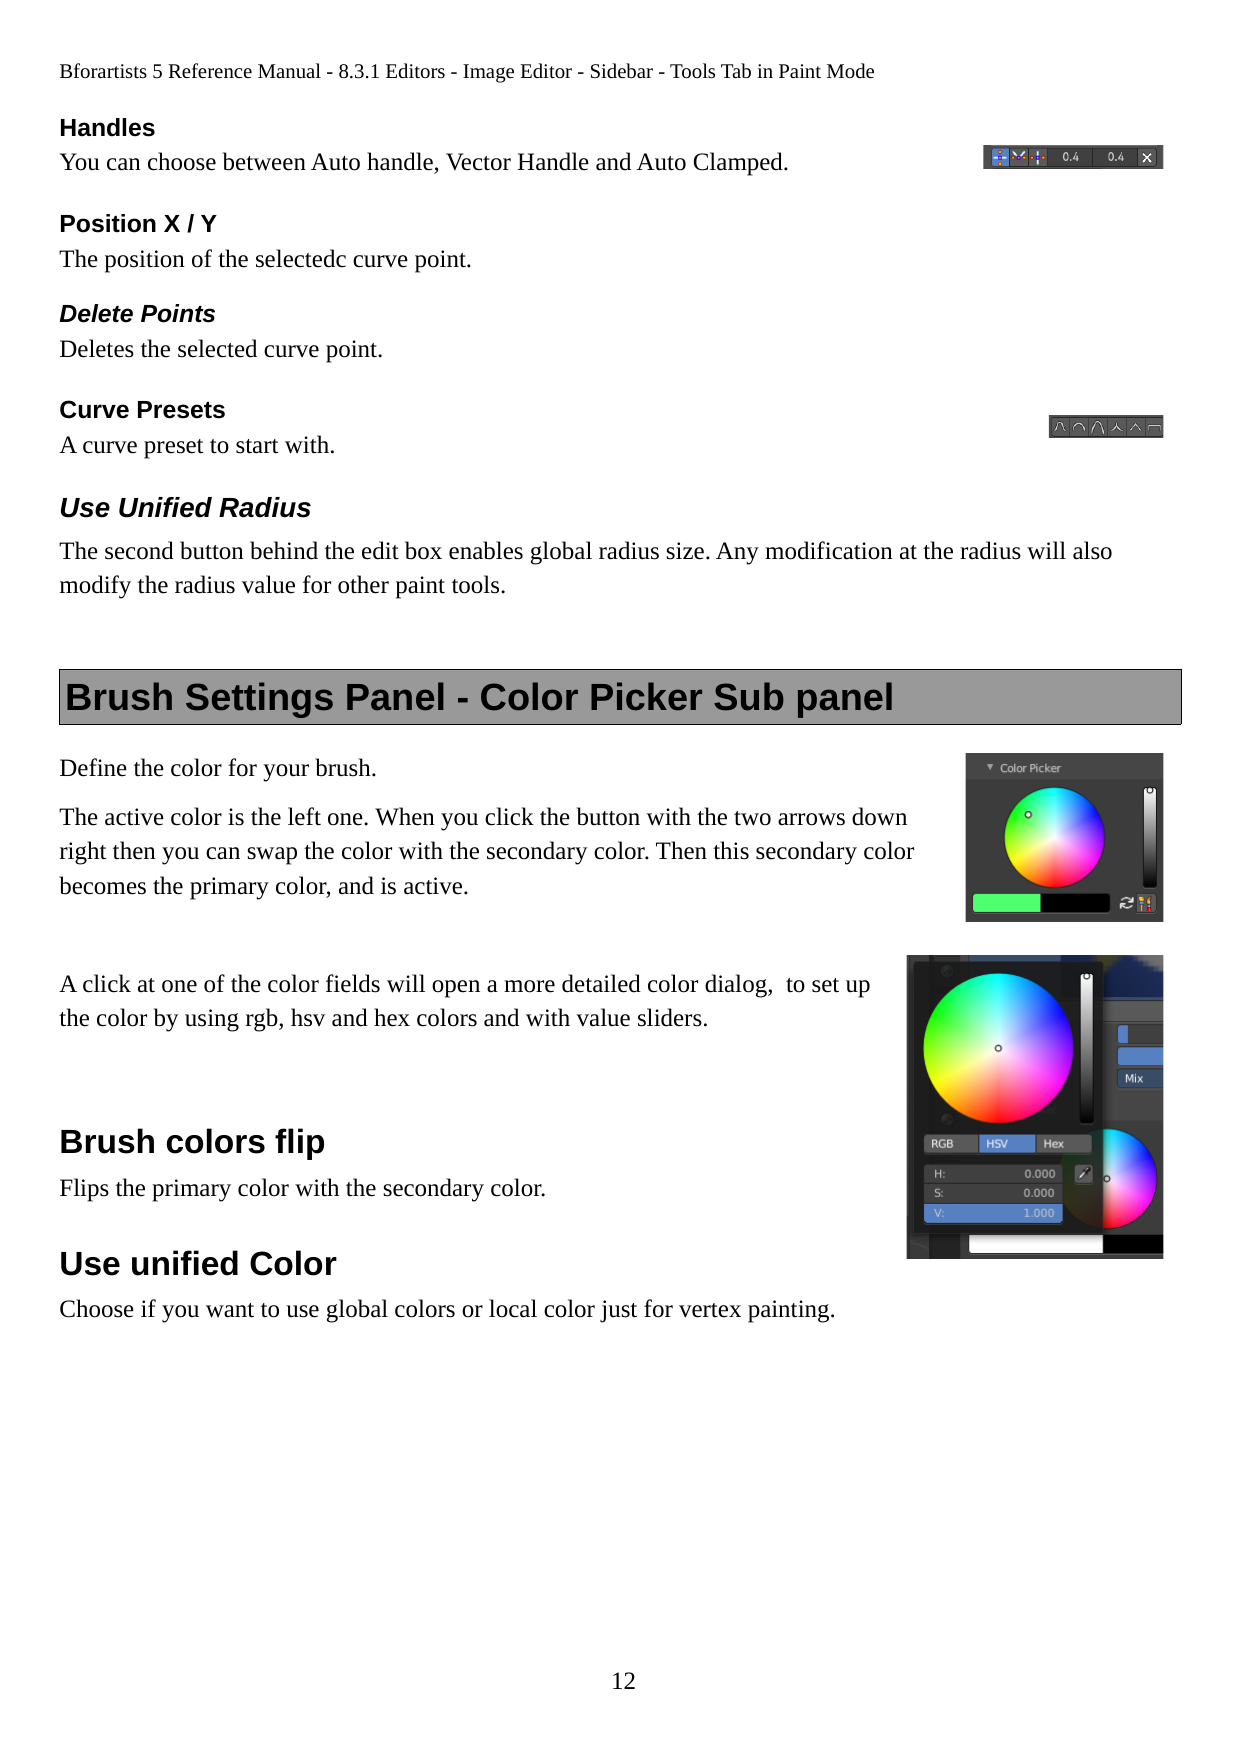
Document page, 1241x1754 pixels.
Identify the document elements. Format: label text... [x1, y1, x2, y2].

text Deletes the selected curve point. [59, 334, 1181, 363]
picture [1048, 415, 1164, 438]
picture [965, 753, 1164, 922]
subtitle [1164, 1122, 1181, 1161]
text Flips the primary color with the secondary color. [59, 1173, 906, 1202]
table_header Brush Settings Panel - Color Picker Sub panel [60, 670, 1181, 724]
picture [906, 955, 1164, 1259]
text The position of the selectedc curve point. [59, 244, 1181, 272]
subtitle Position X / Y [59, 209, 1181, 237]
subtitle Use Unified Radius [59, 492, 1181, 524]
subtitle Handles [59, 113, 1181, 141]
subtitle Use unified Color [59, 1243, 1181, 1282]
text The active color is the left one. When you click the button with the two arrows down right then you can swap the color with the secondary color. Then this secondary color becomes the primary color, and is active. [59, 802, 965, 899]
subtitle Curve Presets [59, 395, 1181, 424]
text A click at one of the color fields will open a more detailed color dialog, to set up the color by using rgb, hsv and hex colors and with value sliders. [59, 969, 906, 1032]
text Choose if you want to use global colors or local color just for vertex painting. [59, 1294, 1181, 1323]
picture [983, 145, 1164, 169]
text A curve preset to start with. [59, 430, 1181, 459]
text The second button behind the edit box enables global radius size. Any modification at the radius will also modify the radius value for other paint tools. [59, 536, 1181, 599]
subtitle Delete Points [59, 299, 1181, 328]
text You can choose between Auto handle, Vector Handle and Auto Clamped. [59, 147, 1181, 176]
text Define the color for your brush. [59, 753, 965, 782]
subtitle Brush colors flip [59, 1122, 906, 1161]
